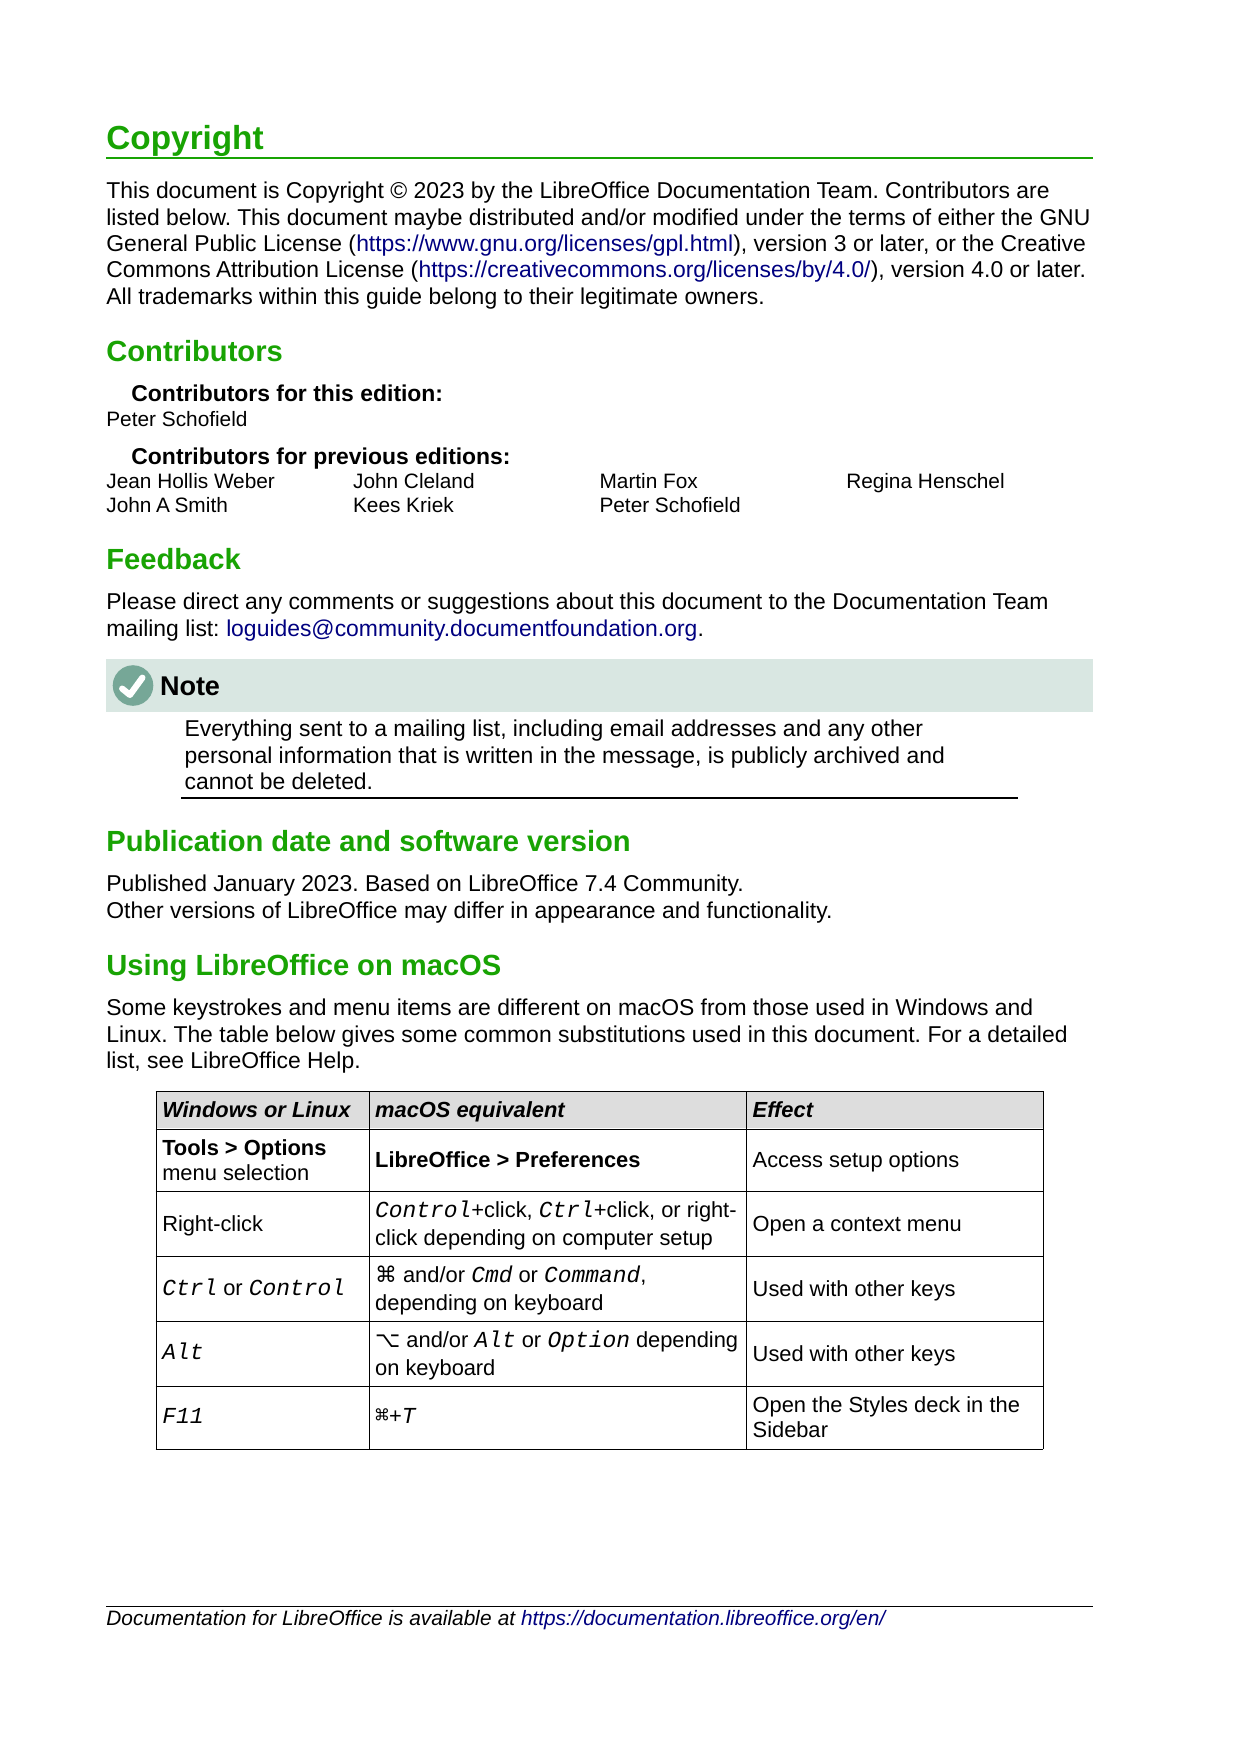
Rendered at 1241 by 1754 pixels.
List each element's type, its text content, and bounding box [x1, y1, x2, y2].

table_cell Control+click, Ctrl+click, or right-click depending on computer setup [370, 1192, 746, 1256]
table_cell Alt [157, 1322, 369, 1386]
text John A Smith [106, 493, 353, 517]
table_cell Tools > Options menu selection [157, 1130, 369, 1191]
text Please direct any comments or suggestions about this document to the Documentation Team mailing list: loguides@community.documentfoundation.org. [106, 588, 1093, 641]
text Jean Hollis Weber [106, 469, 353, 493]
text Everything sent to a mailing list, including email addresses and any other personal information that is written in the message, is publicly archived and cannot be deleted. [181, 712, 1018, 797]
table_cell Open a context menu [747, 1192, 1043, 1256]
table_header Windows or Linux [157, 1092, 369, 1128]
table_cell Right-click [157, 1192, 369, 1256]
table_cell Open the Styles deck in the Sidebar [747, 1387, 1043, 1448]
table_header Effect [747, 1092, 1043, 1128]
text Martin Fox [599, 469, 846, 493]
table_cell Used with other keys [747, 1322, 1043, 1386]
table_cell ⌘+T [370, 1387, 746, 1448]
table_cell Access setup options [747, 1130, 1043, 1191]
table_cell ⌥ and/or Alt or Option depending on keyboard [370, 1322, 746, 1386]
text Some keystrokes and menu items are different on macOS from those used in Windows and Linux. The table below gives some common substitutions used in this document. For a detailed list, see LibreOffice Help. [106, 994, 1093, 1073]
text Contributors for this edition: [131, 380, 1093, 407]
subtitle Publication date and software version [106, 824, 1093, 858]
subtitle Using LibreOffice on macOS [106, 948, 1093, 982]
subtitle Note [106, 659, 1093, 712]
text Published January 2023. Based on LibreOffice 7.4 Community. Other versions of LibreOffice may differ in appearance and functionality. [106, 870, 1093, 923]
table_cell ⌘ and/or Cmd or Command, depending on keyboard [370, 1257, 746, 1321]
text John Cleland [353, 469, 599, 493]
text Regina Henschel [846, 469, 1093, 493]
text Peter Schofield [599, 493, 846, 517]
table_cell Used with other keys [747, 1257, 1043, 1321]
text This document is Copyright © 2023 by the LibreOffice Documentation Team. Contributors are listed below. This document maybe distributed and/or modified under the terms of either the GNU General Public License (https://www.gnu.org/licenses/gpl.html), version 3 or later, or the Creative Commons Attribution License (https://creativecommons.org/licenses/by/4.0/), version 4.0 or later. All trademarks within this guide belong to their legitimate owners. [106, 177, 1093, 309]
subtitle Contributors [106, 334, 1093, 368]
subtitle Feedback [106, 542, 1093, 576]
table_header macOS equivalent [370, 1092, 746, 1128]
table_cell F11 [157, 1387, 369, 1448]
table_cell LibreOffice > Preferences [370, 1130, 746, 1191]
text Peter Schofield [106, 407, 353, 431]
subtitle Copyright [106, 118, 1093, 157]
text Contributors for previous editions: [131, 443, 1093, 469]
table_cell Ctrl or Control [157, 1257, 369, 1321]
text Kees Kriek [353, 493, 599, 517]
